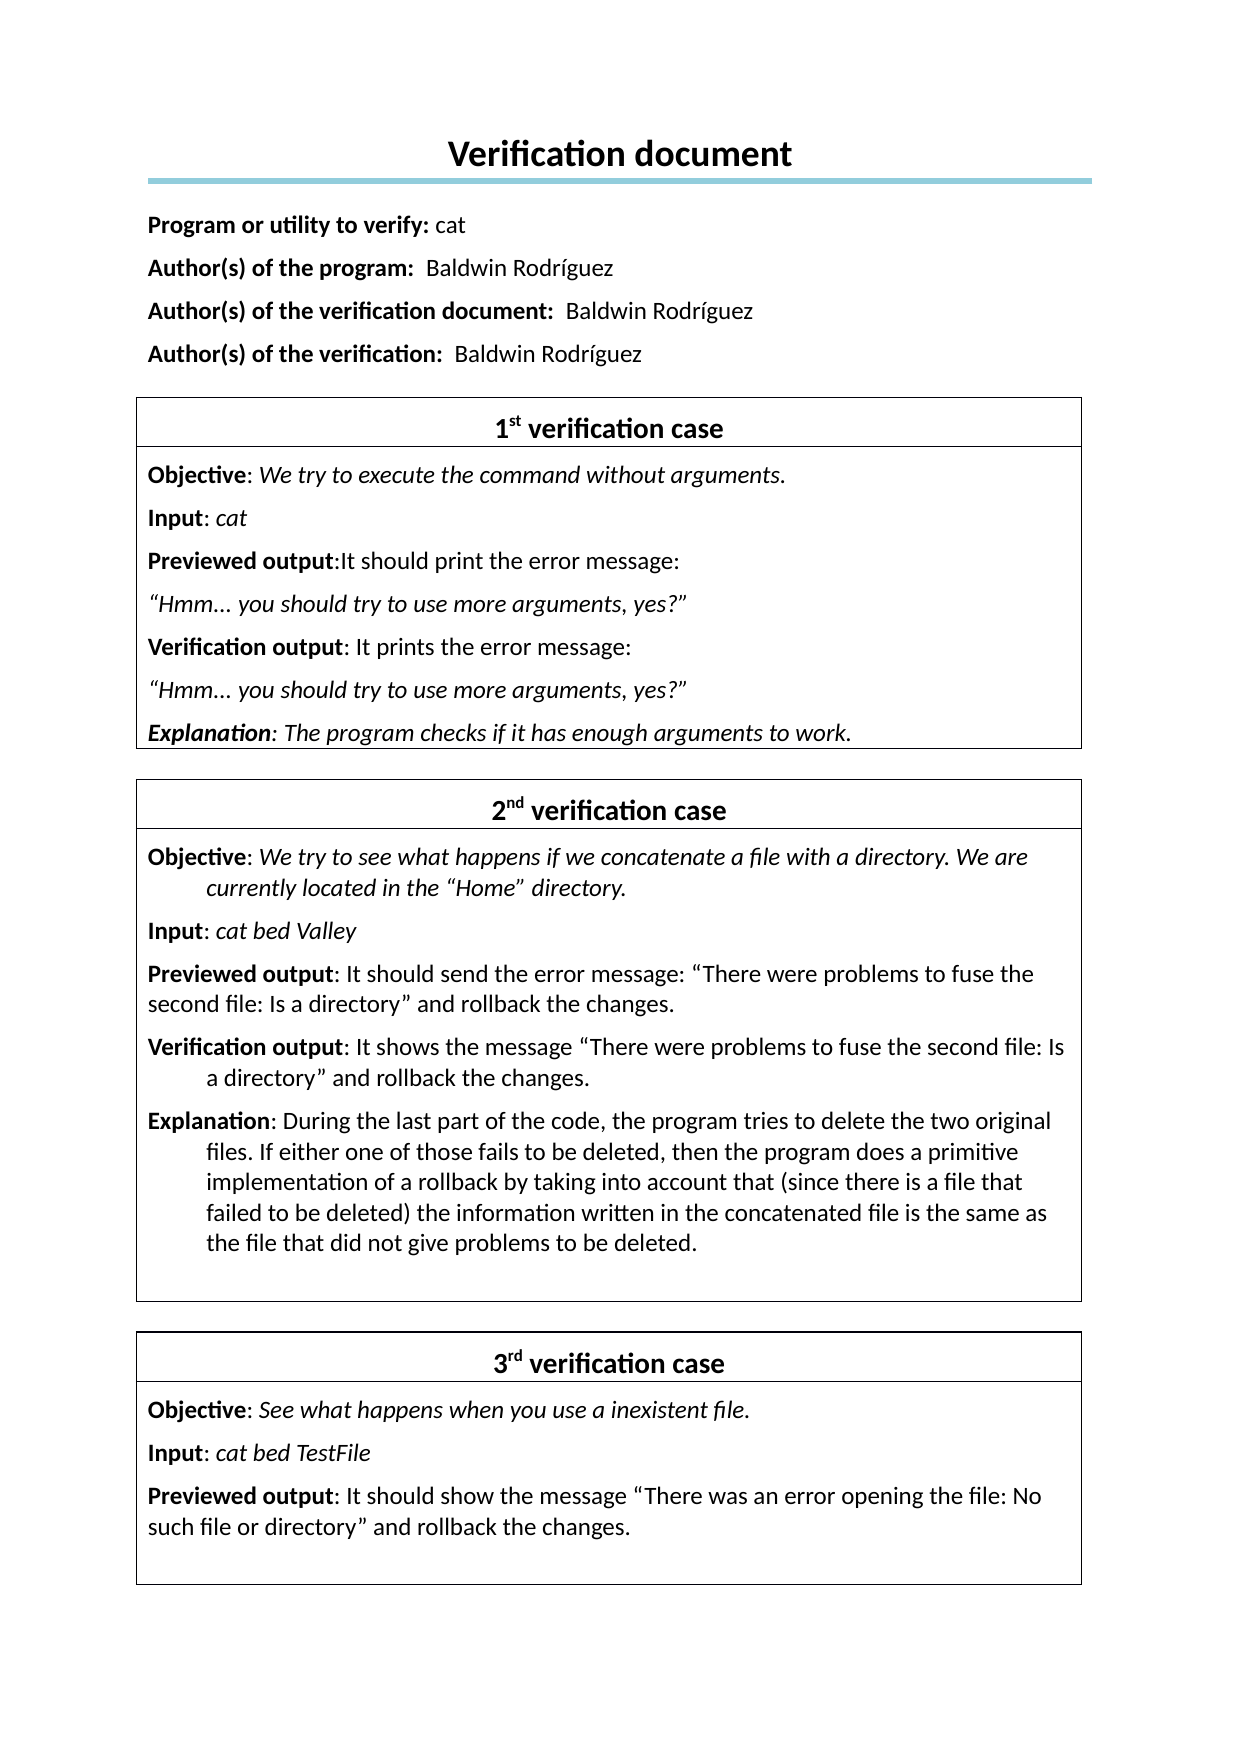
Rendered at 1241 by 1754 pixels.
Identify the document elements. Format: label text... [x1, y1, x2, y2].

table_header 3rd verification case [137, 1333, 1081, 1381]
text Verification document [148, 130, 1092, 178]
table_header 2nd verification case [137, 780, 1081, 828]
table_cell Objective: We try to execute the command without arguments. Input: cat Previewed output:It should print the error message: “Hmm... you should try to use more arguments, yes?” Verification output: It prints the error message: “Hmm... you should try to use more arguments, yes?” Explanation: The program checks if it has enough arguments to work. [137, 447, 1081, 748]
text Author(s) of the program: Baldwin Rodríguez [148, 252, 1092, 283]
table_header 1st verification case [137, 398, 1081, 446]
table_cell Objective: We try to see what happens if we concatenate a file with a directory. We are currently located in the “Home” directory. Input: cat bed Valley Previewed output: It should send the error message: “There were problems to fuse the second file: Is a directory” and rollback the changes. Verification output: It shows the message “There were problems to fuse the second file: Is a directory” and rollback the changes. Explanation: During the last part of the code, the program tries to delete the two original files. If either one of those fails to be deleted, then the program does a primitive implementation of a rollback by taking into account that (since there is a file that failed to be deleted) the information written in the concatenated file is the same as the file that did not give problems to be deleted. [137, 829, 1081, 1301]
text Program or utility to verify: cat [148, 209, 1092, 240]
text Author(s) of the verification: Baldwin Rodríguez [148, 338, 1092, 369]
table_cell Objective: See what happens when you use a inexistent file. Input: cat bed TestFile Previewed output: It should show the message “There was an error opening the file: No such file or directory” and rollback the changes. [137, 1382, 1081, 1584]
text Author(s) of the verification document: Baldwin Rodríguez [148, 295, 1092, 326]
